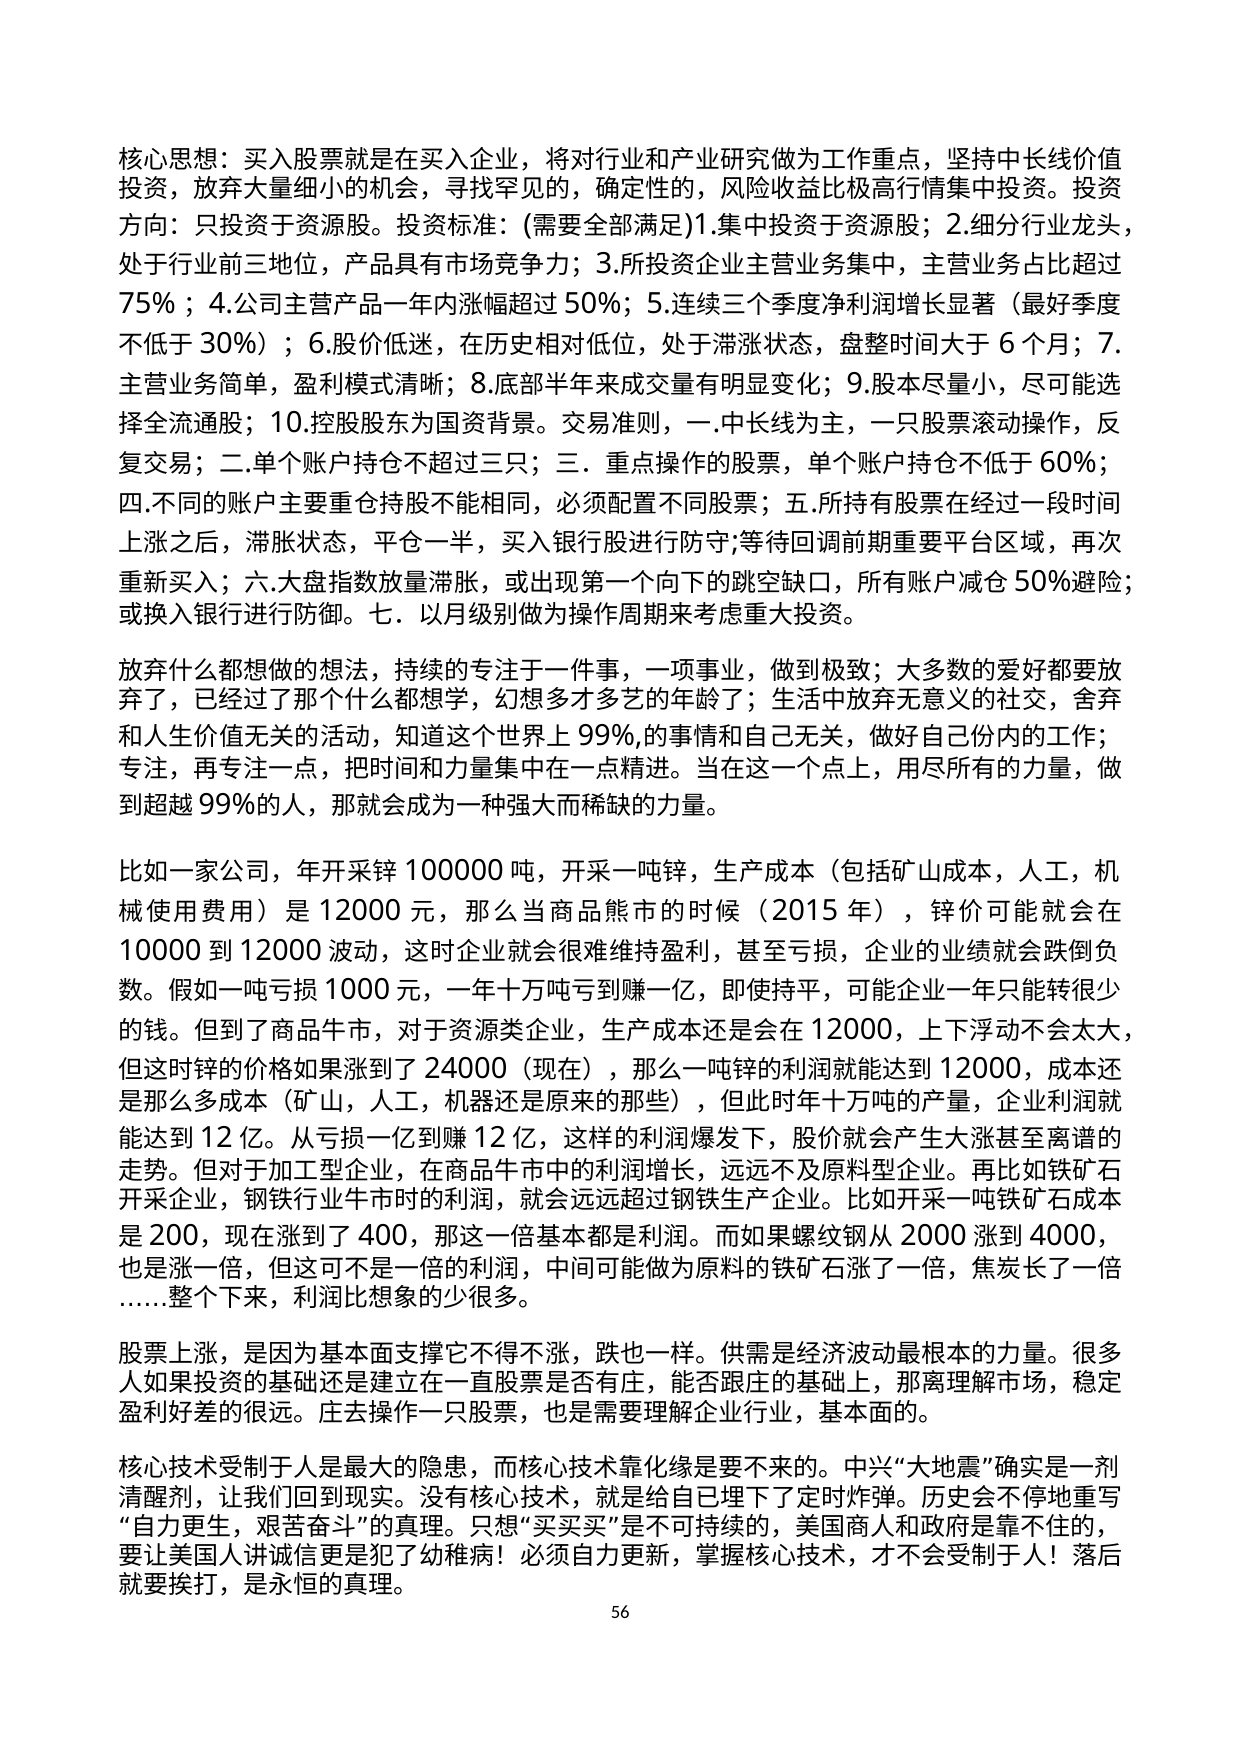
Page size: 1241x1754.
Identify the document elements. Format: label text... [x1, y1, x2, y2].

text 放弃什么都想做的想法，持续的专注于一件事，一项事业，做到极致；大多数的爱好都要放弃了，已经过了那个什么都想学，幻想多才多艺的年龄了；生活中放弃无意义的社交，舍弃和人生价值无关的活动，知道这个世界上99%,的事情和自己无关，做好自己份内的工作；专注，再专注一点，把时间和力量集中在一点精进。当在这一个点上，用尽所有的力量，做到超越99%的人，那就会成为一种强大而稀缺的力量。 [118, 656, 1122, 823]
text 核心技术受制于人是最大的隐患，而核心技术靠化缘是要不来的。中兴“大地震”确实是一剂清醒剂，让我们回到现实。没有核心技术，就是给自已埋下了定时炸弹。历史会不停地重写“自力更生，艰苦奋斗”的真理。只想“买买买”是不可持续的，美国商人和政府是靠不住的，要让美国人讲诚信更是犯了幼稚病！必须自力更新，掌握核心技术，才不会受制于人！落后就要挨打，是永恒的真理。 [118, 1453, 1122, 1599]
text 股票上涨，是因为基本面支撑它不得不涨，跌也一样。供需是经济波动最根本的力量。很多人如果投资的基础还是建立在一直股票是否有庄，能否跟庄的基础上，那离理解市场，稳定盈利好差的很远。庄去操作一只股票，也是需要理解企业行业，基本面的。 [118, 1339, 1122, 1427]
text 核心思想：买入股票就是在买入企业，将对行业和产业研究做为工作重点，坚持中长线价值投资，放弃大量细小的机会，寻找罕见的，确定性的，风险收益比极高行情集中投资。投资方向：只投资于资源股。投资标准：(需要全部满足)1.集中投资于资源股；2.细分行业龙头，处于行业前三地位，产品具有市场竞争力；3.所投资企业主营业务集中，主营业务占比超过75% ；4.公司主营产品一年内涨幅超过50%；5.连续三个季度净利润增长显著（最好季度不低于30%）；6.股价低迷，在历史相对低位，处于滞涨状态，盘整时间大于6个月；7.主营业务简单，盈利模式清晰；8.底部半年来成交量有明显变化；9.股本尽量小，尽可能选择全流通股；10.控股股东为国资背景。交易准则，一.中长线为主，一只股票滚动操作，反复交易；二.单个账户持仓不超过三只；三．重点操作的股票，单个账户持仓不低于60%；四.不同的账户主要重仓持股不能相同，必须配置不同股票；五.所持有股票在经过一段时间上涨之后，滞胀状态，平仓一半，买入银行股进行防守;等待回调前期重要平台区域，再次重新买入；六.大盘指数放量滞胀，或出现第一个向下的跳空缺口，所有账户减仓50%避险；或换入银行进行防御。七．以月级别做为操作周期来考虑重大投资。 [118, 145, 1122, 629]
text 比如一家公司，年开采锌100000吨，开采一吨锌，生产成本（包括矿山成本，人工，机械使用费用）是12000元，那么当商品熊市的时候（2015年），锌价可能就会在10000到12000波动，这时企业就会很难维持盈利，甚至亏损，企业的业绩就会跌倒负数。假如一吨亏损1000元，一年十万吨亏到赚一亿，即使持平，可能企业一年只能转很少的钱。但到了商品牛市，对于资源类企业，生产成本还是会在12000，上下浮动不会太大，但这时锌的价格如果涨到了24000（现在），那么一吨锌的利润就能达到12000，成本还是那么多成本（矿山，人工，机器还是原来的那些），但此时年十万吨的产量，企业利润就能达到12亿。从亏损一亿到赚12亿，这样的利润爆发下，股价就会产生大涨甚至离谱的走势。但对于加工型企业，在商品牛市中的利润增长，远远不及原料型企业。再比如铁矿石开采企业，钢铁行业牛市时的利润，就会远远超过钢铁生产企业。比如开采一吨铁矿石成本是200，现在涨到了400，那这一倍基本都是利润。而如果螺纹钢从2000涨到4000，也是涨一倍，但这可不是一倍的利润，中间可能做为原料的铁矿石涨了一倍，焦炭长了一倍……整个下来，利润比想象的少很多。 [118, 849, 1122, 1313]
